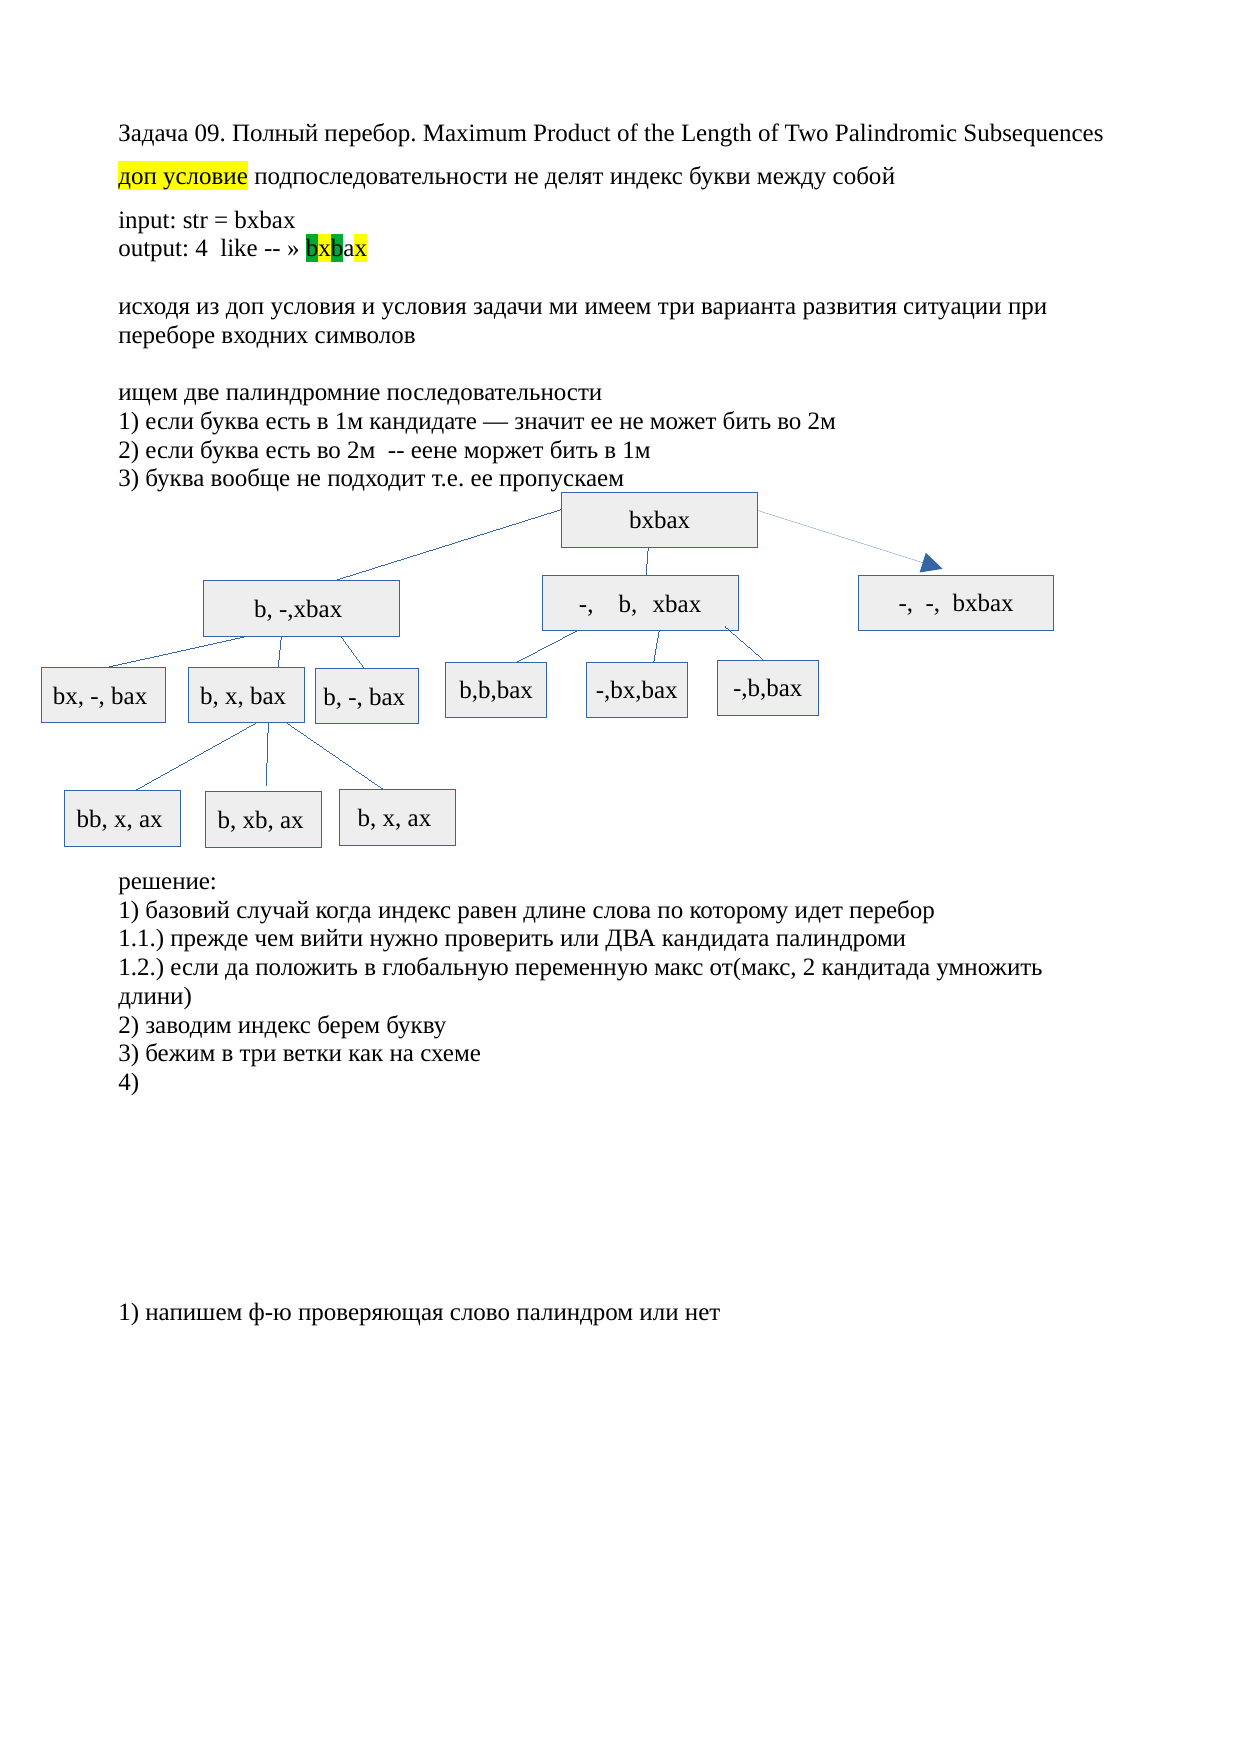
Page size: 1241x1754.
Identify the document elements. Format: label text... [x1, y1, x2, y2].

text 1) напишем ф-ю проверяющая слово палиндром или нет [118, 1297, 1122, 1326]
text 1) базовий случай когда индекс равен длине слова по которому идет перебор [118, 895, 1122, 923]
text 1.1.) прежде чем вийти нужно проверить или ДВА кандидата палиндроми [118, 923, 1122, 952]
text 1.2.) если да положить в глобальную переменную макс от(макс, 2 кандитада умножить длини) [118, 952, 1122, 1010]
text input: str = bxbax [118, 205, 1122, 233]
text 1) если буква есть в 1м кандидате — значит ее не может бить во 2м [118, 406, 1122, 435]
text Задача 09. Полный перебор. Maximum Product of the Length of Two Palindromic Subsequences [118, 118, 1122, 147]
text 3) буква вообще не подходит т.е. ее пропускаем [118, 463, 1122, 492]
text доп условие подпоследовательности не делят индекс букви между собой [118, 161, 1122, 190]
text 3) бежим в три ветки как на схеме [118, 1038, 1122, 1067]
text 2) заводим индекс берем букву [118, 1010, 1122, 1038]
text ищем две палиндромние последовательности [118, 377, 1122, 406]
text 4) [118, 1067, 1122, 1096]
text output: 4 like -- » bxbax [118, 233, 1122, 262]
text 2) если буква есть во 2м -- еене моржет бить в 1м [118, 435, 1122, 463]
text исходя из доп условия и условия задачи ми имеем три варианта развития ситуации при переборе входних символов [118, 291, 1122, 348]
text решение: [118, 866, 1122, 895]
